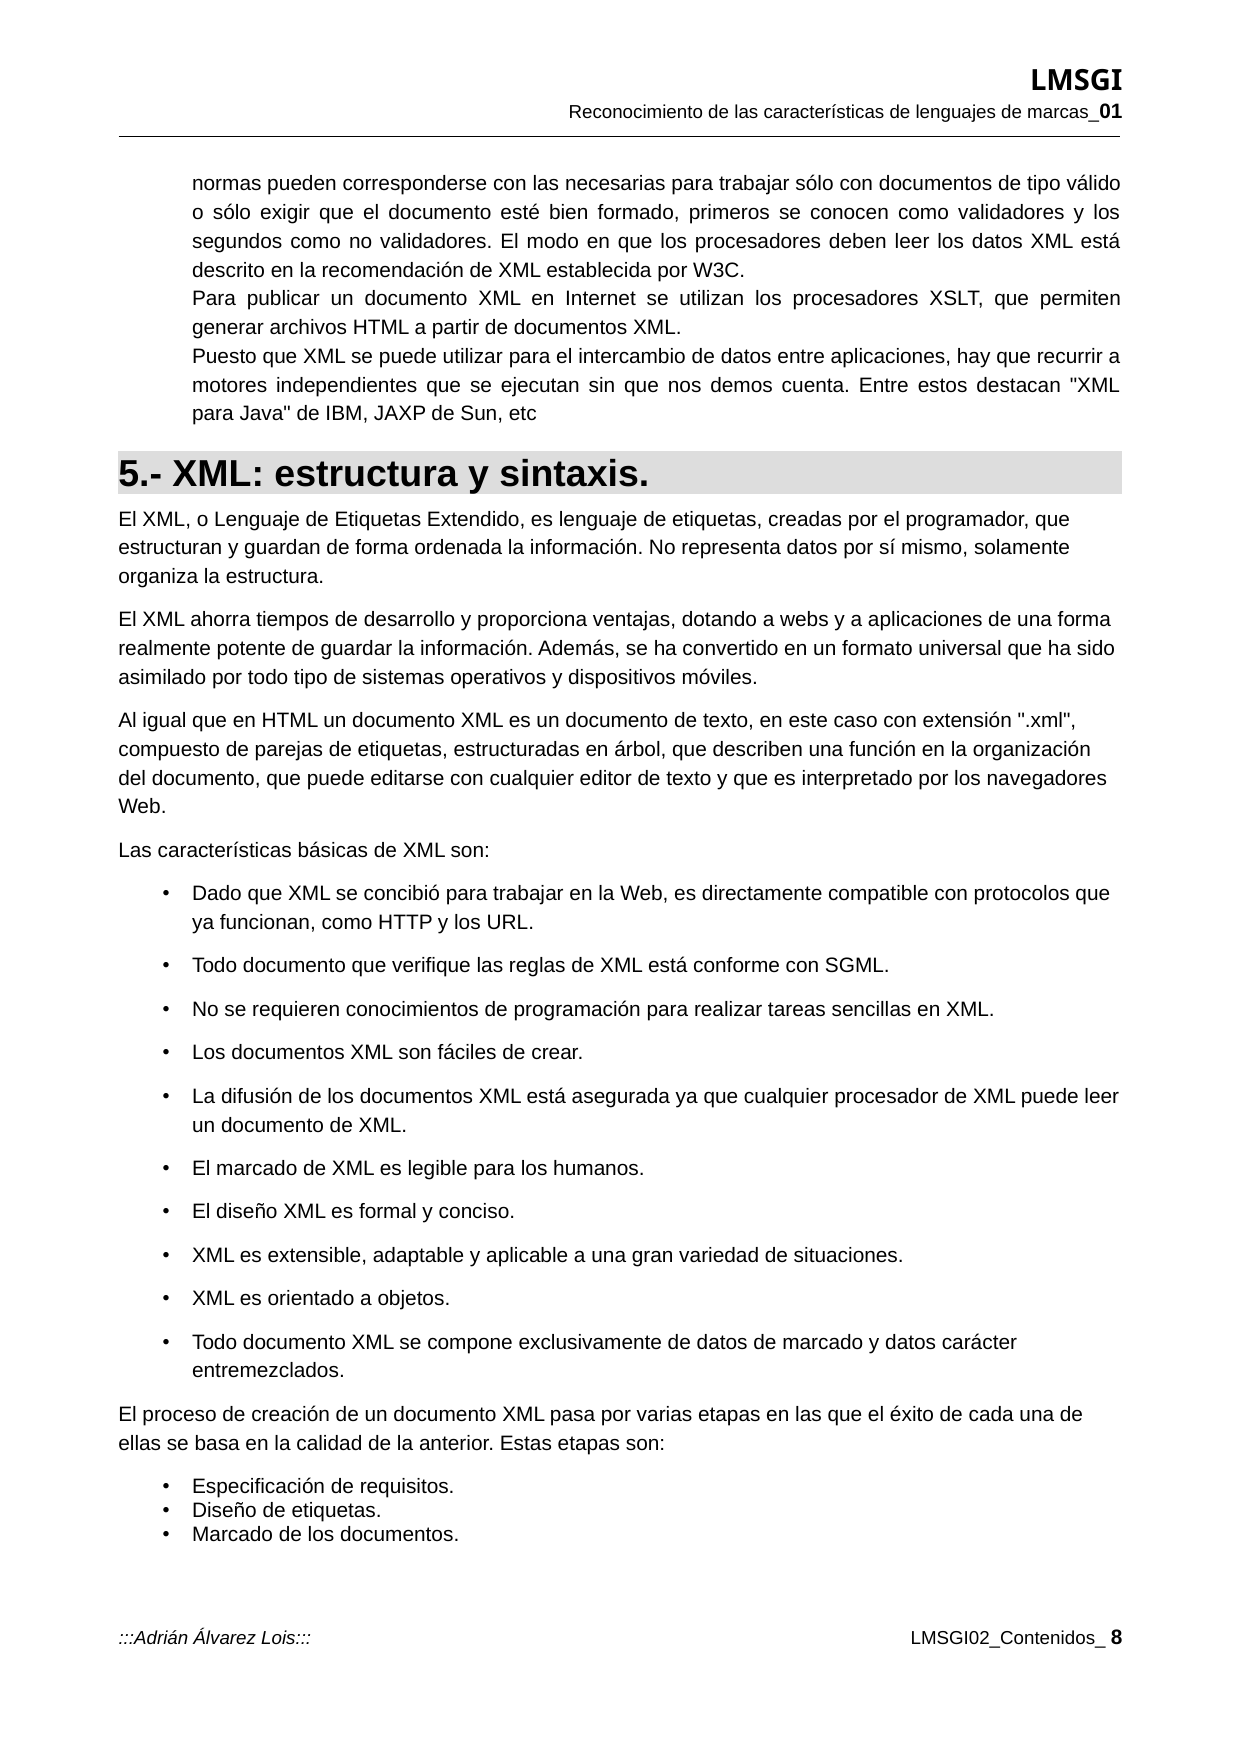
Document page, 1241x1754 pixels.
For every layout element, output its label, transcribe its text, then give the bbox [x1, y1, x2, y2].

list Puesto que XML se puede utilizar para el intercambio de datos entre aplicaciones, hay que recurrir a motores independientes que se ejecutan sin que nos demos cuenta. Entre estos destacan "XML para Java" de IBM, JAXP de Sun, etc [162, 344, 1122, 425]
list Todo documento XML se compone exclusivamente de datos de marcado y datos carácter entremezclados. [162, 1329, 1122, 1382]
list XML es orientado a objetos. [162, 1286, 1122, 1310]
text Al igual que en HTML un documento XML es un documento de texto, en este caso con extensión ".xml", compuesto de parejas de etiquetas, estructuradas en árbol, que describen una función en la organización del documento, que puede editarse con cualquier editor de texto y que es interpretado por los navegadores Web. [118, 708, 1122, 818]
text Las características básicas de XML son: [118, 838, 1122, 862]
list Dado que XML se concibió para trabajar en la Web, es directamente compatible con protocolos que ya funcionan, como HTTP y los URL. [162, 881, 1122, 934]
list No se requieren conocimientos de programación para realizar tareas sencillas en XML. [162, 997, 1122, 1021]
list Para publicar un documento XML en Internet se utilizan los procesadores XSLT, que permiten generar archivos HTML a partir de documentos XML. [162, 286, 1122, 339]
list Los documentos XML son fáciles de crear. [162, 1040, 1122, 1064]
list Marcado de los documentos. [162, 1522, 1122, 1546]
list El diseño XML es formal y conciso. [162, 1199, 1122, 1223]
list El marcado de XML es legible para los humanos. [162, 1156, 1122, 1180]
subtitle 5.- XML: estructura y sintaxis. [118, 451, 1122, 494]
list XML es extensible, adaptable y aplicable a una gran variedad de situaciones. [162, 1243, 1122, 1267]
text El XML ahorra tiempos de desarrollo y proporciona ventajas, dotando a webs y a aplicaciones de una forma realmente potente de guardar la información. Además, se ha convertido en un formato universal que ha sido asimilado por todo tipo de sistemas operativos y dispositivos móviles. [118, 607, 1122, 689]
list La difusión de los documentos XML está asegurada ya que cualquier procesador de XML puede leer un documento de XML. [162, 1083, 1122, 1136]
list Todo documento que verifique las reglas de XML está conforme con SGML. [162, 953, 1122, 977]
text El XML, o Lenguaje de Etiquetas Extendido, es lenguaje de etiquetas, creadas por el programador, que estructuran y guardan de forma ordenada la información. No representa datos por sí mismo, solamente organiza la estructura. [118, 506, 1122, 588]
list Especificación de requisitos. [162, 1474, 1122, 1498]
list Diseño de etiquetas. [162, 1498, 1122, 1522]
list normas pueden corresponderse con las necesarias para trabajar sólo con documentos de tipo válido o sólo exigir que el documento esté bien formado, primeros se conocen como validadores y los segundos como no validadores. El modo en que los procesadores deben leer los datos XML está descrito en la recomendación de XML establecida por W3C. [162, 171, 1122, 281]
text El proceso de creación de un documento XML pasa por varias etapas en las que el éxito de cada una de ellas se basa en la calidad de la anterior. Estas etapas son: [118, 1402, 1122, 1454]
